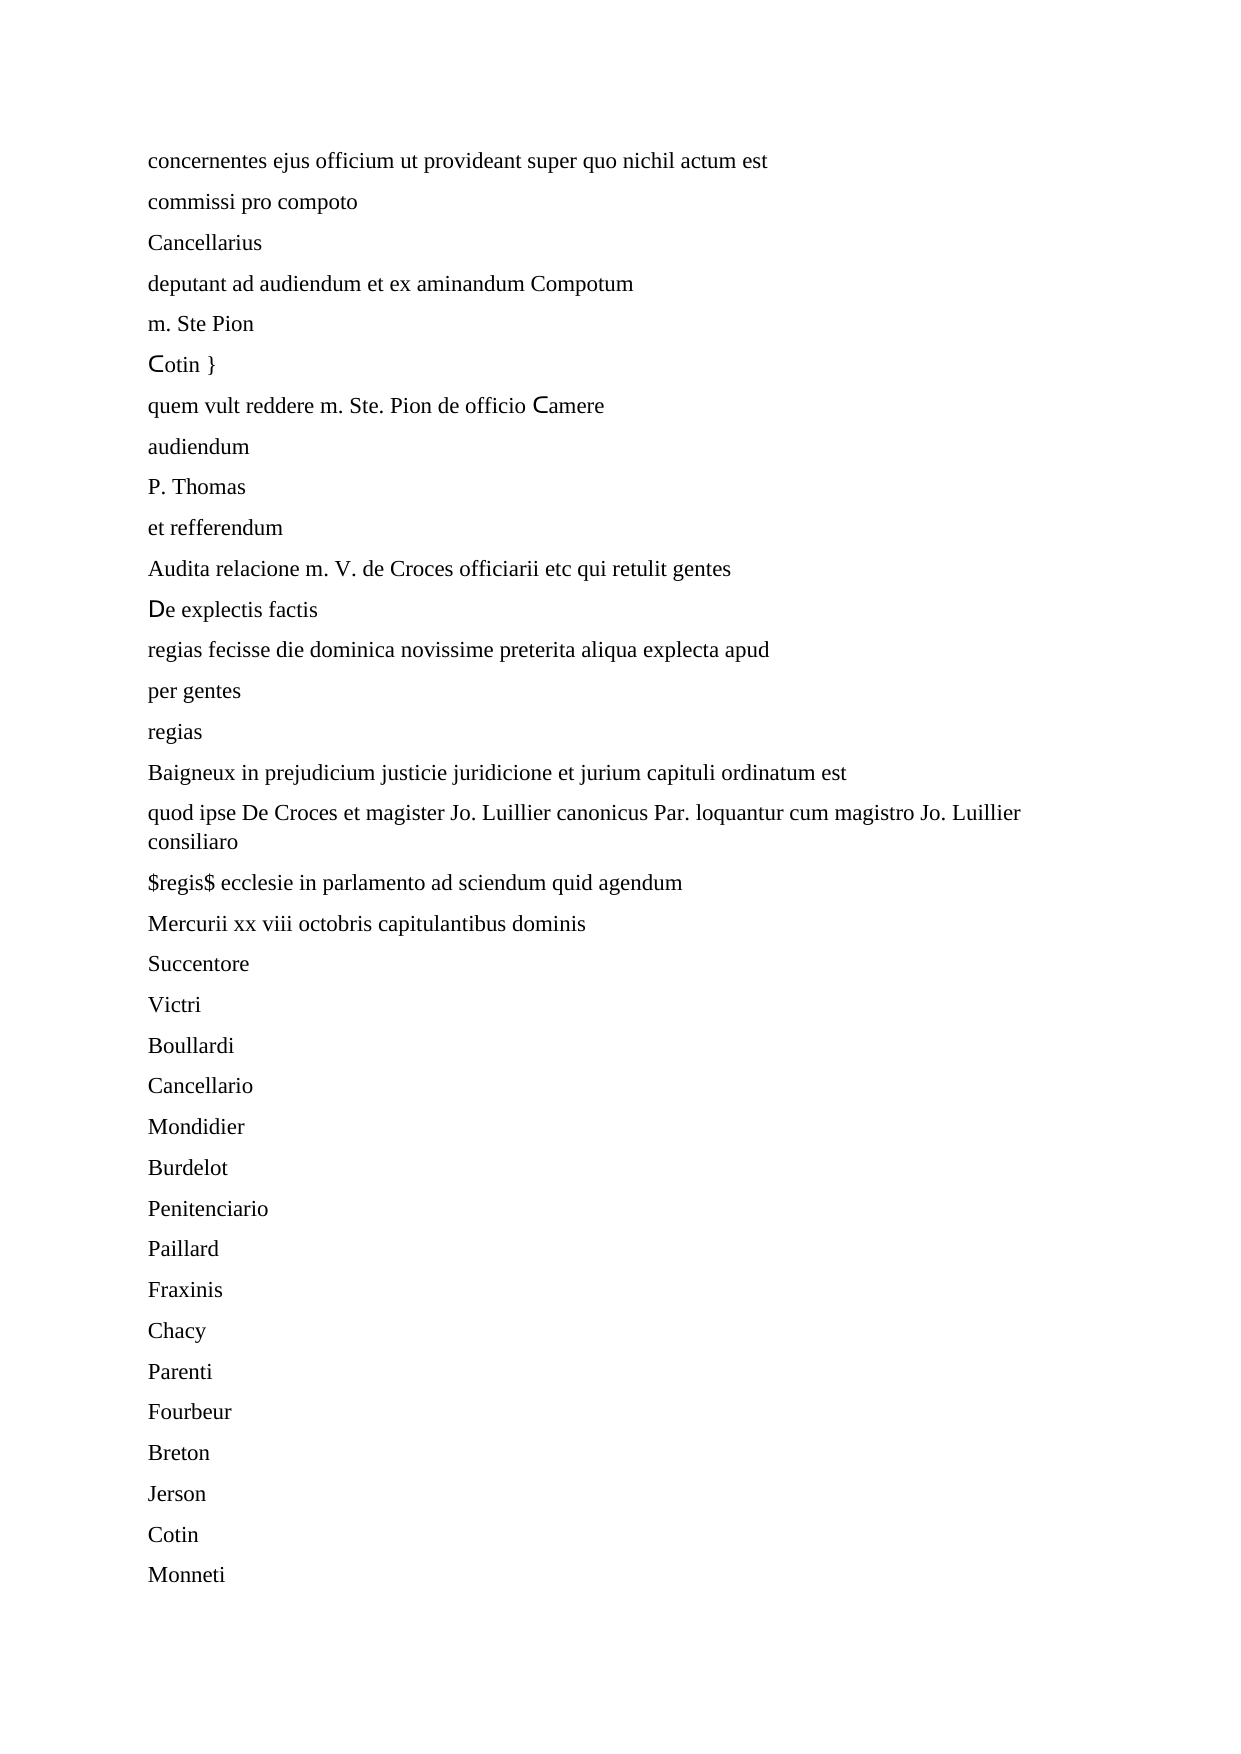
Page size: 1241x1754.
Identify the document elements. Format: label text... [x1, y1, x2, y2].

text per gentes [148, 677, 1093, 703]
text P. Thomas [148, 473, 1093, 500]
text quem vult reddere m. Ste. Pion de officio ᑕamere [148, 392, 1093, 418]
text Boullardi [148, 1032, 1093, 1058]
text Mercurii xx viii octobris capitulantibus dominis [148, 910, 1093, 936]
text ᑕotin } [148, 351, 1093, 378]
text Monneti [148, 1561, 1093, 1588]
text Baigneux in prejudicium justicie juridicione et jurium capituli ordinatum est [148, 758, 1093, 785]
text concernentes ejus officium ut provideant super quo nichil actum est [148, 148, 1093, 174]
text Succentore [148, 950, 1093, 977]
text Penitenciario [148, 1195, 1093, 1221]
text Paillard [148, 1236, 1093, 1262]
text $regis$ ecclesie in parlamento ad sciendum quid agendum [148, 869, 1093, 895]
text Chacy [148, 1317, 1093, 1343]
text Cotin [148, 1521, 1093, 1547]
text Parenti [148, 1358, 1093, 1384]
text Fourbeur [148, 1398, 1093, 1425]
text commissi pro compoto [148, 188, 1093, 215]
text Breton [148, 1439, 1093, 1466]
text Burdelot [148, 1154, 1093, 1180]
text Jerson [148, 1480, 1093, 1506]
text et refferendum [148, 514, 1093, 541]
text regias [148, 718, 1093, 744]
text quod ipse De Croces et magister Jo. Luillier canonicus Par. loquantur cum magistro Jo. Luillier consiliaro [148, 799, 1093, 854]
text m. Ste Pion [148, 311, 1093, 337]
text regias fecisse die dominica novissime preterita aliqua explecta apud [148, 636, 1093, 663]
text Victri [148, 991, 1093, 1017]
text audiendum [148, 433, 1093, 459]
text Fraxinis [148, 1276, 1093, 1303]
text Mondidier [148, 1113, 1093, 1140]
text Audita relacione m. V. de Croces officiarii etc qui retulit gentes [148, 555, 1093, 581]
text Cancellario [148, 1073, 1093, 1099]
text Cancellarius [148, 229, 1093, 255]
text deputant ad audiendum et ex aminandum Compotum [148, 270, 1093, 296]
text ᗞe explectis factis [148, 596, 1093, 622]
